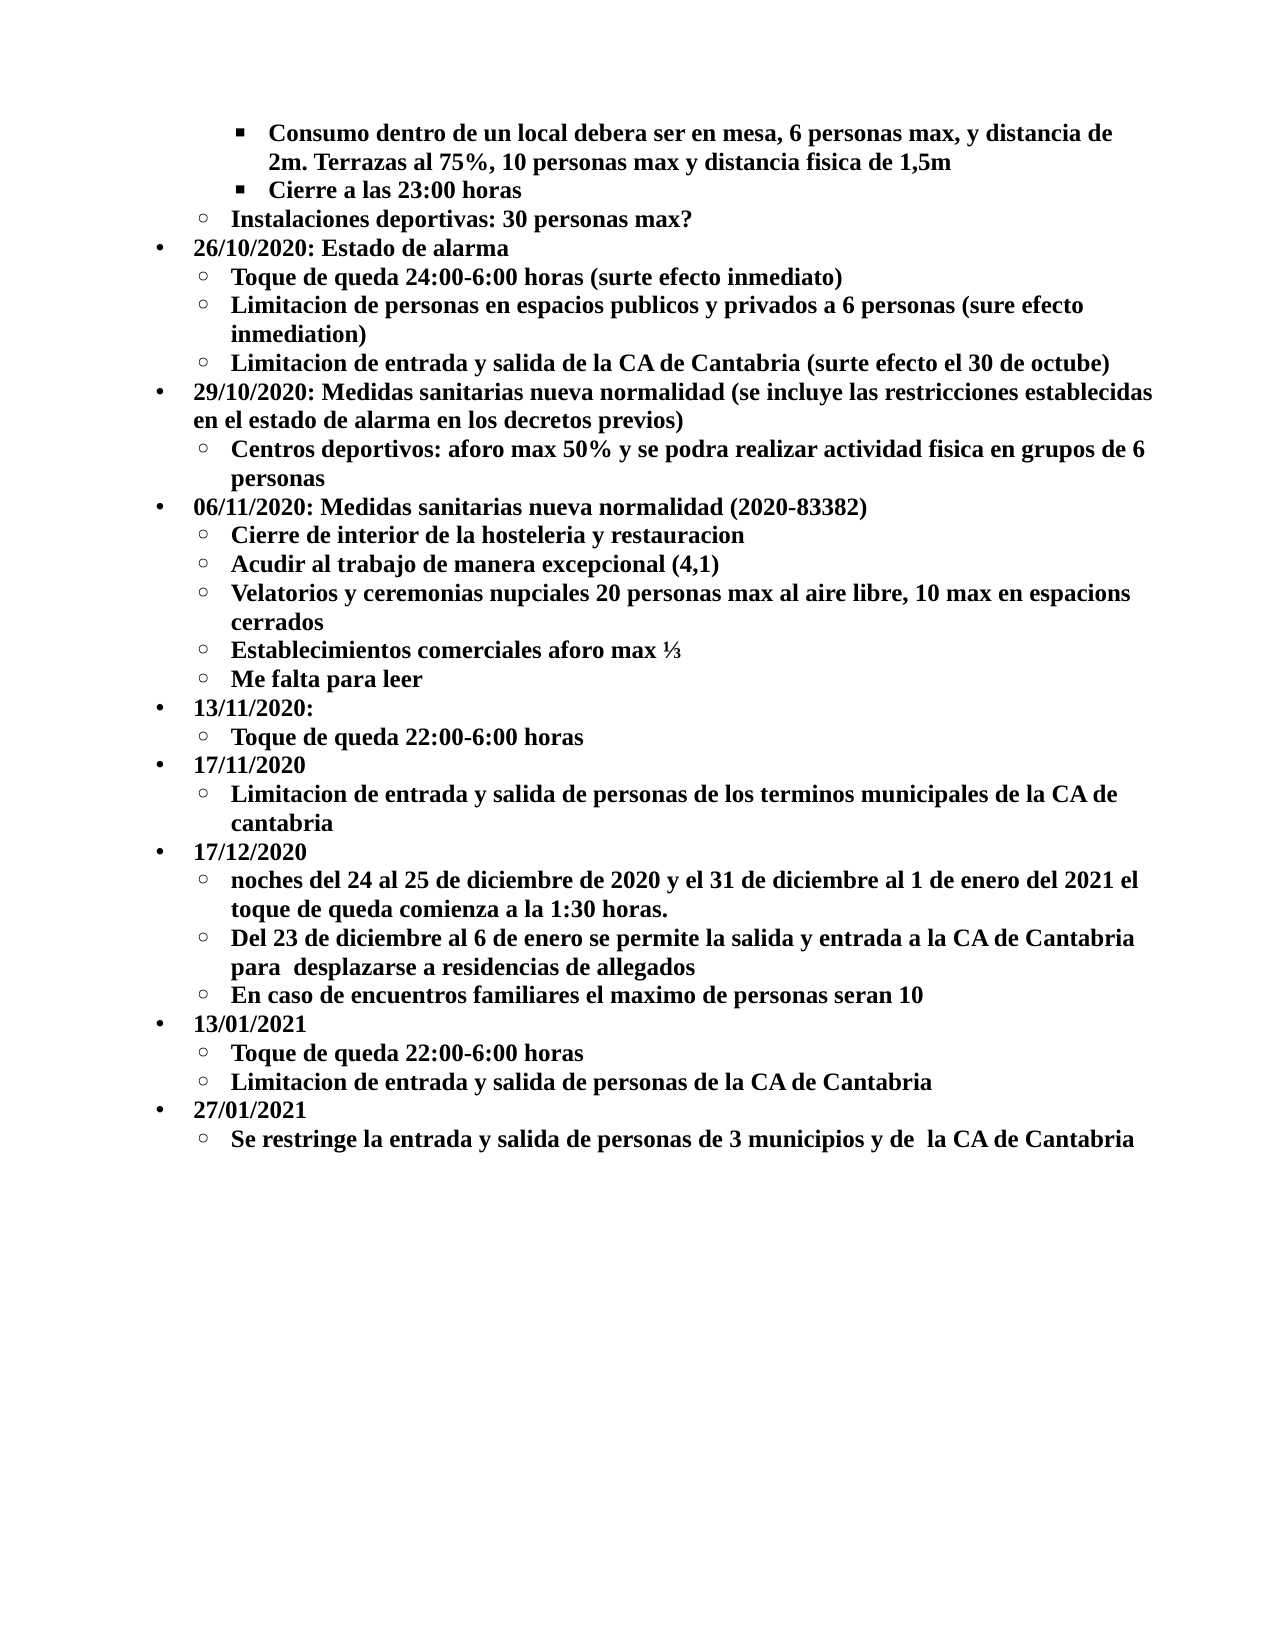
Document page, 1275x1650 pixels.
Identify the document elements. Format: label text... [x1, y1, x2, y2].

list Se restringe la entrada y salida de personas de 3 municipios y de la CA de Cantabria [193, 1124, 1157, 1153]
list Centros deportivos: aforo max 50% y se podra realizar actividad fisica en grupos de 6 personas [193, 434, 1157, 492]
list Establecimientos comerciales aforo max ⅓ [193, 636, 1157, 664]
list Toque de queda 24:00-6:00 horas (surte efecto inmediato) [193, 262, 1157, 291]
list Consumo dentro de un local debera ser en mesa, 6 personas max, y distancia de 2m. Terrazas al 75%, 10 personas max y distancia fisica de 1,5m [231, 118, 1157, 176]
list Cierre a las 23:00 horas [231, 176, 1157, 204]
list 17/11/2020 [156, 751, 1157, 779]
list Cierre de interior de la hosteleria y restauracion [193, 521, 1157, 549]
list Toque de queda 22:00-6:00 horas [193, 722, 1157, 751]
list Velatorios y ceremonias nupciales 20 personas max al aire libre, 10 max en espacions cerrados [193, 578, 1157, 636]
list 13/11/2020: [156, 693, 1157, 722]
list 27/01/2021 [156, 1096, 1157, 1124]
list Limitacion de entrada y salida de la CA de Cantabria (surte efecto el 30 de octube) [193, 348, 1157, 377]
list 29/10/2020: Medidas sanitarias nueva normalidad (se incluye las restricciones establecidas en el estado de alarma en los decretos previos) [156, 377, 1157, 434]
list 06/11/2020: Medidas sanitarias nueva normalidad (2020-83382) [156, 492, 1157, 521]
list 26/10/2020: Estado de alarma [156, 233, 1157, 262]
list Limitacion de entrada y salida de personas de la CA de Cantabria [193, 1067, 1157, 1096]
list Limitacion de personas en espacios publicos y privados a 6 personas (sure efecto inmediation) [193, 291, 1157, 348]
list Instalaciones deportivas: 30 personas max? [193, 204, 1157, 233]
list noches del 24 al 25 de diciembre de 2020 y el 31 de diciembre al 1 de enero del 2021 el toque de queda comienza a la 1:30 horas. [193, 866, 1157, 923]
list En caso de encuentros familiares el maximo de personas seran 10 [193, 981, 1157, 1009]
list 17/12/2020 [156, 837, 1157, 866]
list Del 23 de diciembre al 6 de enero se permite la salida y entrada a la CA de Cantabria para desplazarse a residencias de allegados [193, 923, 1157, 981]
list 13/01/2021 [156, 1009, 1157, 1038]
list Acudir al trabajo de manera excepcional (4,1) [193, 549, 1157, 578]
list Toque de queda 22:00-6:00 horas [193, 1038, 1157, 1067]
list Limitacion de entrada y salida de personas de los terminos municipales de la CA de cantabria [193, 779, 1157, 837]
list Me falta para leer [193, 664, 1157, 693]
